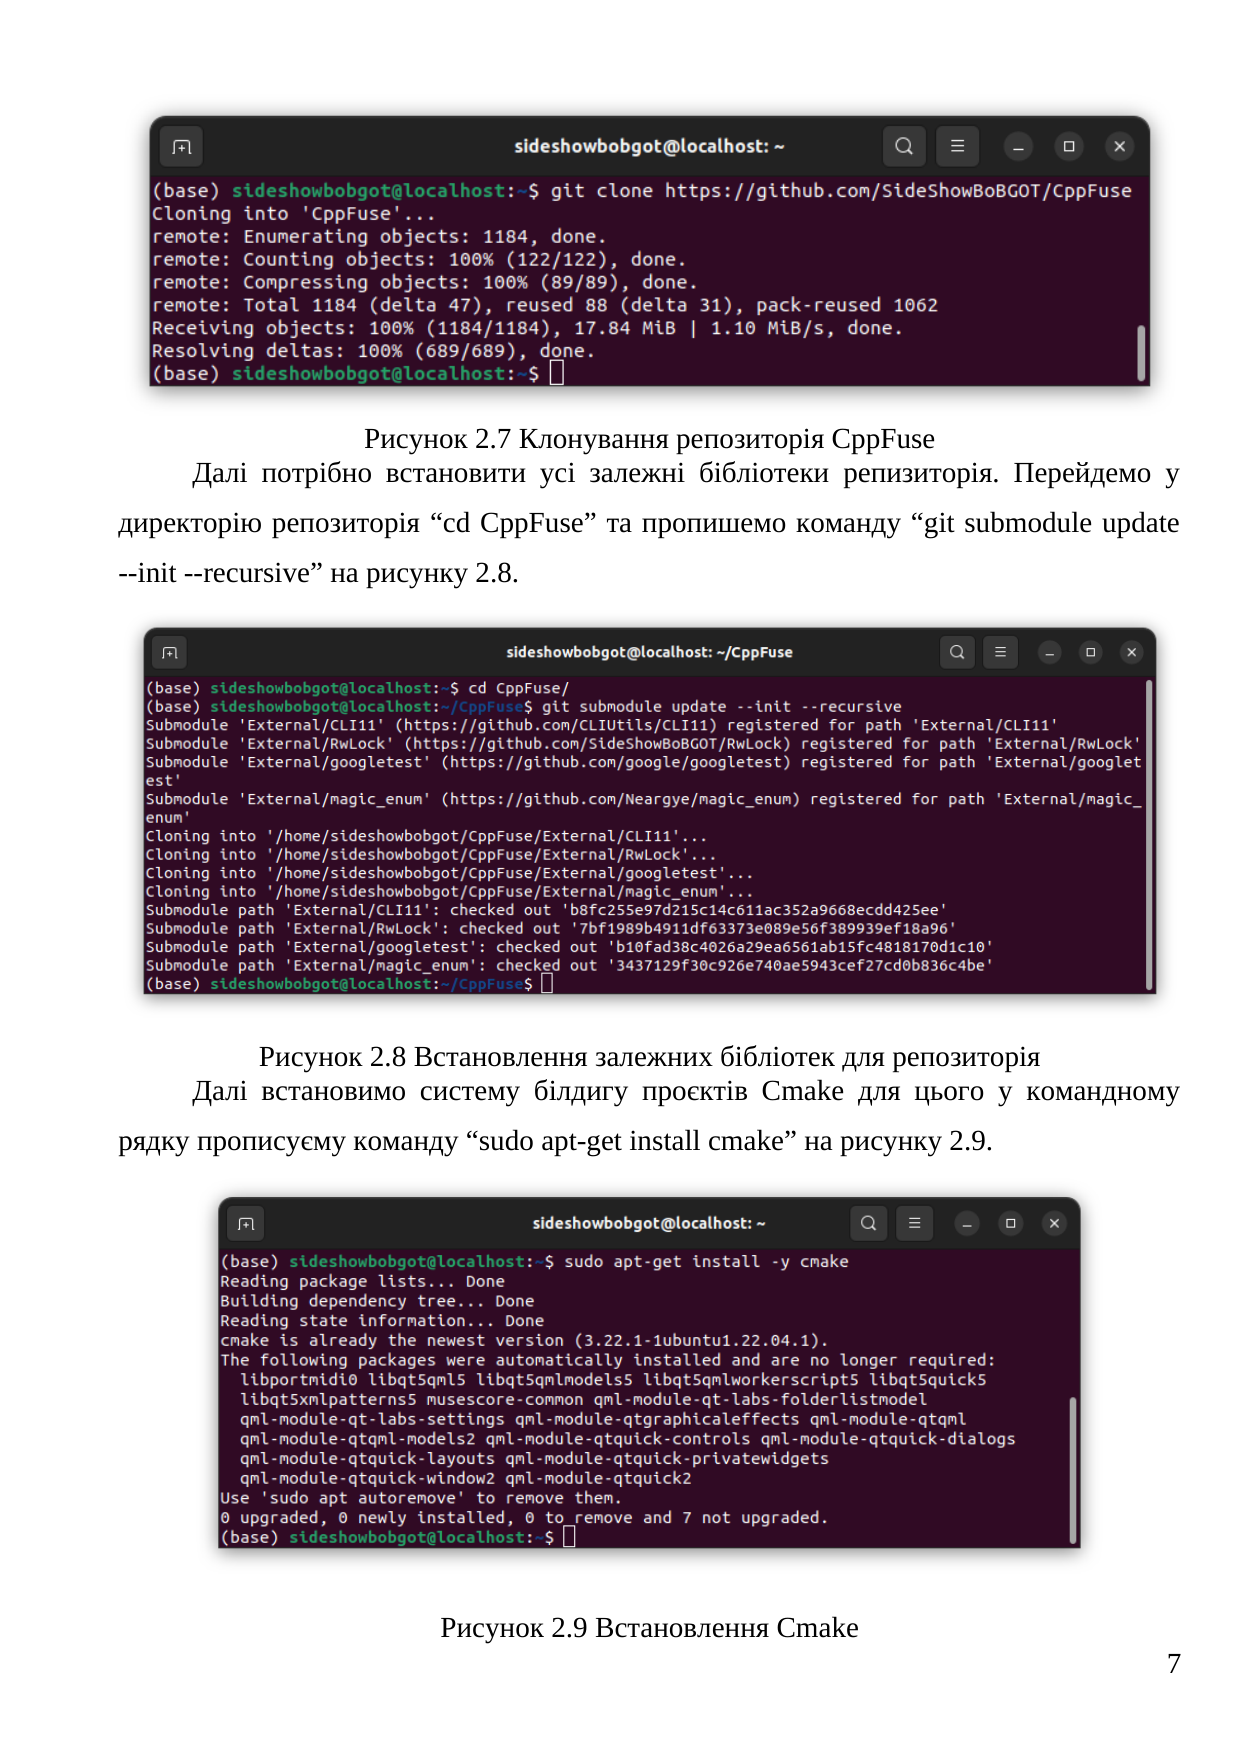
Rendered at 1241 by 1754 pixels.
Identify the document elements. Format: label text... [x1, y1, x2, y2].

text Далі потрібно встановити усі залежні бібліотеки репизиторія. Перейдемо у директорію репозиторія “cd CppFuse” та пропишемо команду “git submodule update --init --recursive” на рисунку 2.8. [118, 455, 1181, 589]
picture [118, 88, 1182, 422]
list Встановлення залежних бібліотек для репозиторія [118, 1023, 1181, 1073]
list Клонування репозиторія CppFuse [118, 422, 1181, 455]
text Далі встановимо систему білдигу проєктів Cmake для цього у командному рядку прописуєму команду “sudo apt-get install cmake” на рисунку 2.9. [118, 1073, 1181, 1157]
list Встановлення Cmake [118, 1174, 1181, 1643]
picture [118, 606, 1182, 1023]
picture [191, 1173, 1108, 1579]
